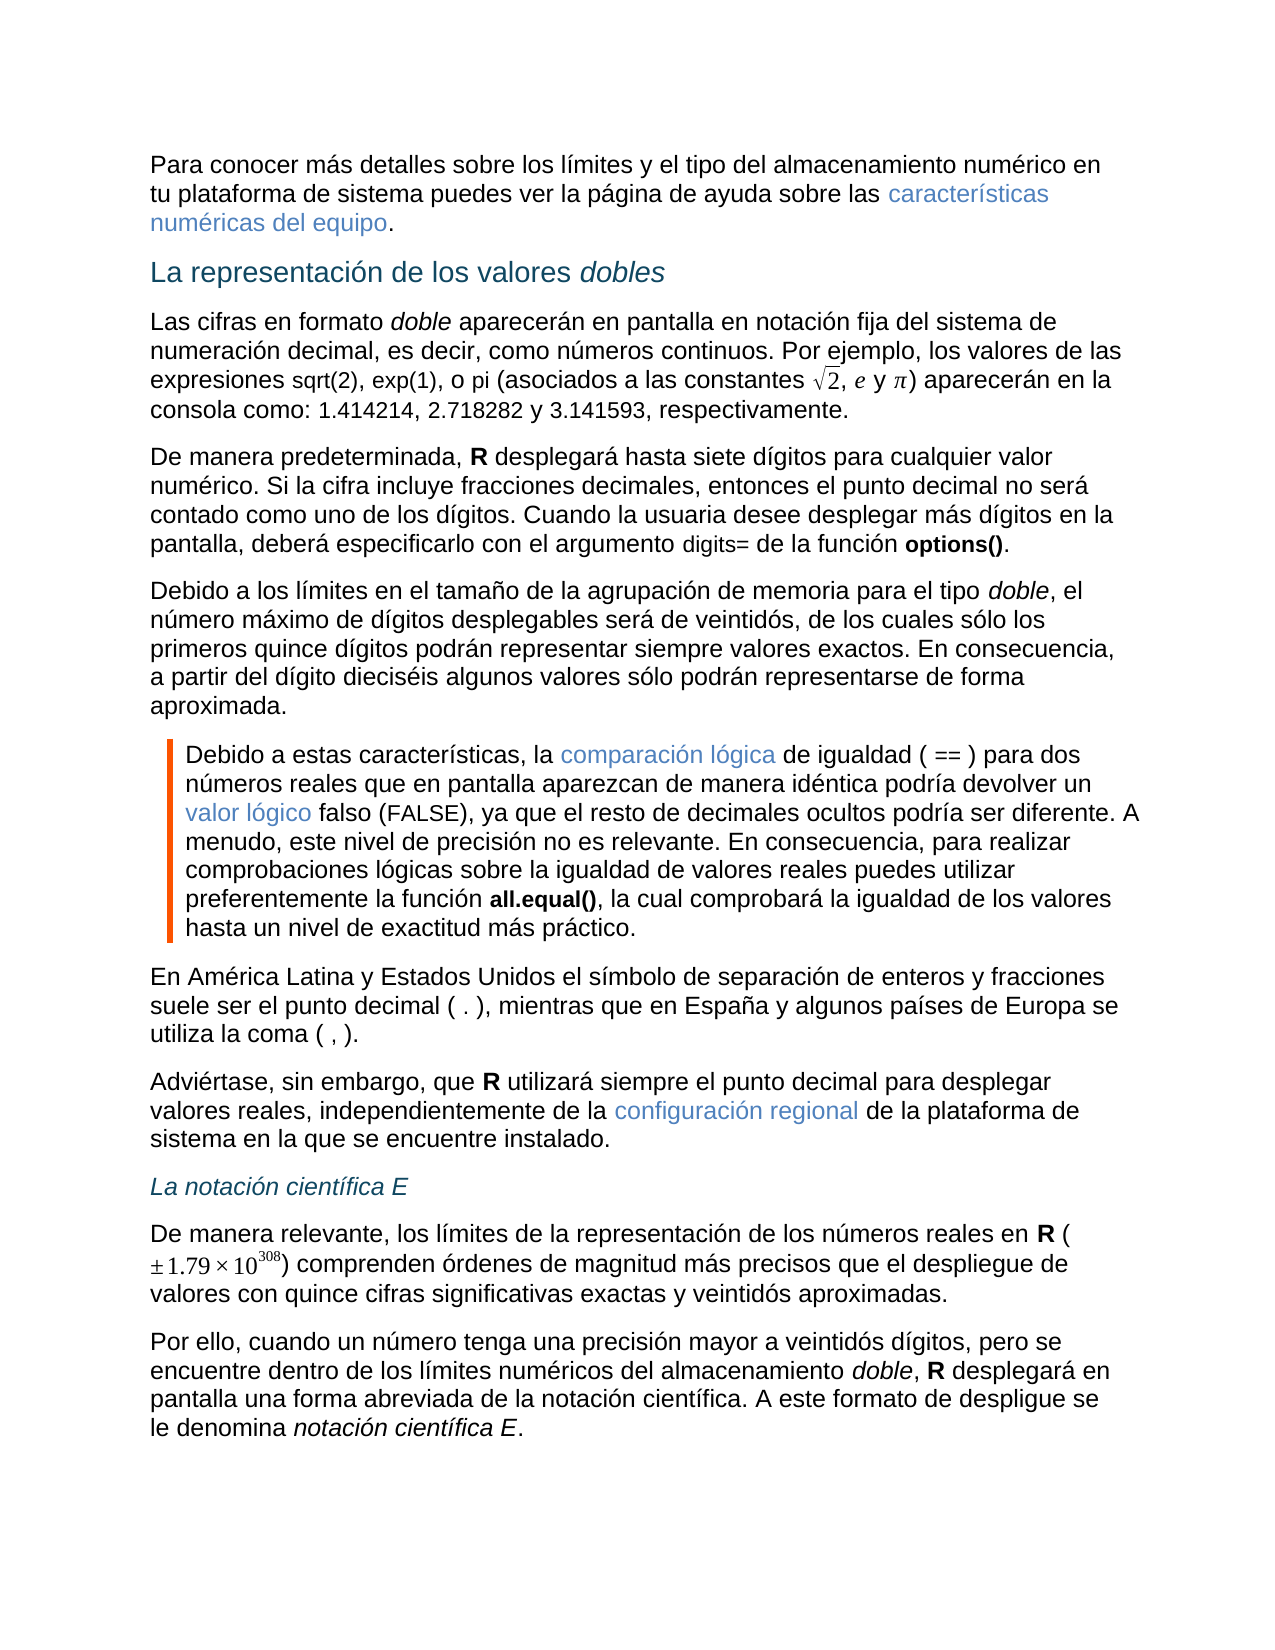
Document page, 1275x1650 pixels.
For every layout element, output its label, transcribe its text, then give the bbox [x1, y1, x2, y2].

text Por ello, cuando un número tenga una precisión mayor a veintidós dígitos, pero se encuentre dentro de los límites numéricos del almacenamiento doble, R desplegará en pantalla una forma abreviada de la notación científica. A este formato de despligue se le denomina notación científica E. [150, 1327, 1125, 1442]
subtitle La notación científica E [150, 1172, 1125, 1201]
text De manera relevante, los límites de la representación de los números reales en R ( ) comprenden órdenes de magnitud más precisos que el despliegue de valores con quince cifras significativas exactas y veintidós aproximadas. [150, 1219, 1125, 1308]
text En América Latina y Estados Unidos el símbolo de separación de enteros y fracciones suele ser el punto decimal ( . ), mientras que en España y algunos países de Europa se utiliza la coma ( , ). [150, 962, 1125, 1048]
text Adviértase, sin embargo, que R utilizará siempre el punto decimal para desplegar valores reales, independientemente de la configuración regional de la plataforma de sistema en la que se encuentre instalado. [150, 1067, 1125, 1153]
table_header Debido a estas características, la comparación lógica de igualdad ( == ) para dos números reales que en pantalla aparezcan de manera idéntica podría devolver un valor lógico falso (FALSE), ya que el resto de decimales ocultos podría ser diferente. A menudo, este nivel de precisión no es relevante. En consecuencia, para realizar comprobaciones lógicas sobre la igualdad de valores reales puedes utilizar preferentemente la función all.equal(), la cual comprobará la igualdad de los valores hasta un nivel de exactitud más práctico. [173, 739, 1145, 943]
text Debido a los límites en el tamaño de la agrupación de memoria para el tipo doble, el número máximo de dígitos desplegables será de veintidós, de los cuales sólo los primeros quince dígitos podrán representar siempre valores exactos. En consecuencia, a partir del dígito dieciséis algunos valores sólo podrán representarse de forma aproximada. [150, 576, 1125, 720]
text De manera predeterminada, R desplegará hasta siete dígitos para cualquier valor numérico. Si la cifra incluye fracciones decimales, entonces el punto decimal no será contado como uno de los dígitos. Cuando la usuaria desee desplegar más dígitos en la pantalla, deberá especificarlo con el argumento digits= de la función options(). [150, 442, 1125, 557]
subtitle La representación de los valores dobles [150, 255, 1125, 288]
text Las cifras en formato doble aparecerán en pantalla en notación fija del sistema de numeración decimal, es decir, como números continuos. Por ejemplo, los valores de las expresiones sqrt(2), exp(1), o pi (asociados a las constantes , y ) aparecerán en la consola como: 1.414214, 2.718282 y 3.141593, respectivamente. [150, 307, 1125, 423]
text Para conocer más detalles sobre los límites y el tipo del almacenamiento numérico en tu plataforma de sistema puedes ver la página de ayuda sobre las características numéricas del equipo. [150, 150, 1125, 236]
